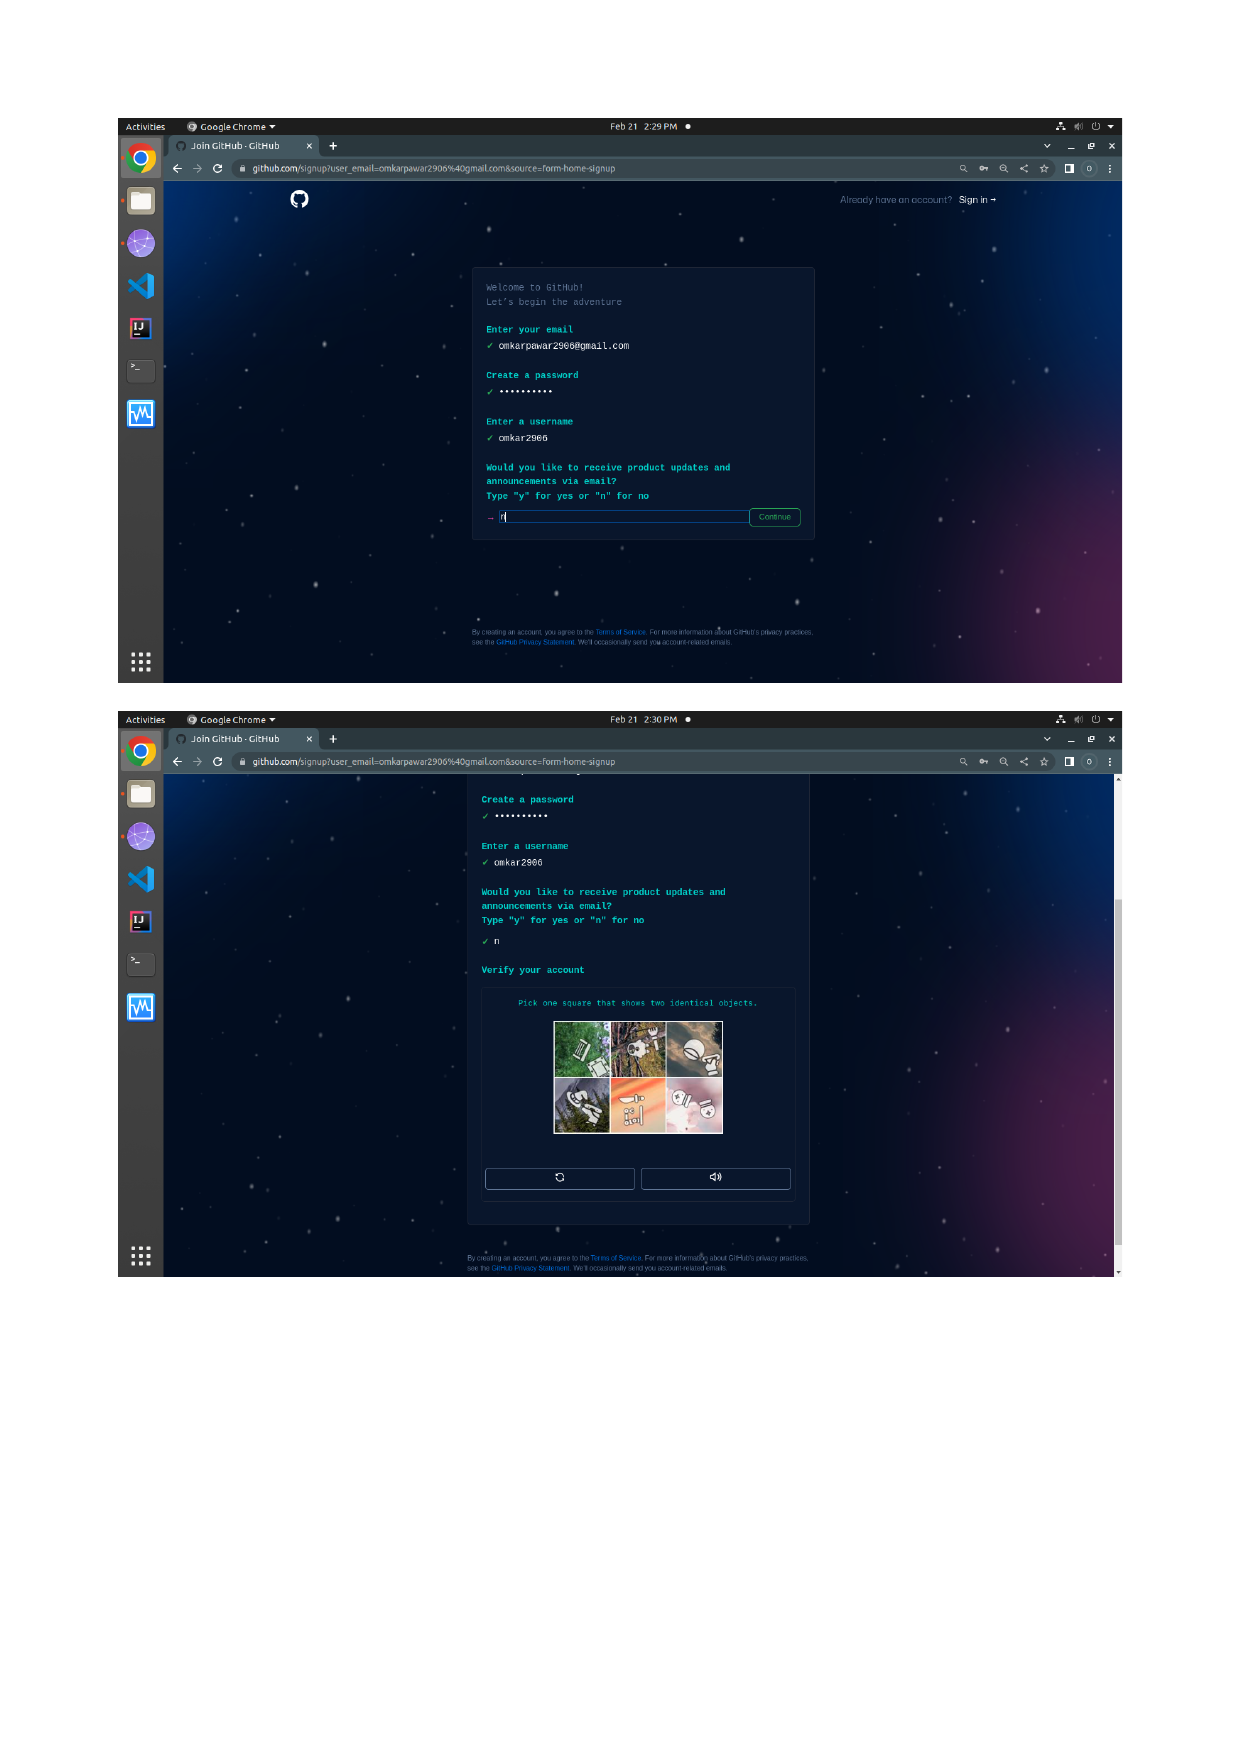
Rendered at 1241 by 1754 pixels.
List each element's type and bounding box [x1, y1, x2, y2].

picture [118, 118, 1123, 683]
picture [118, 711, 1123, 1277]
